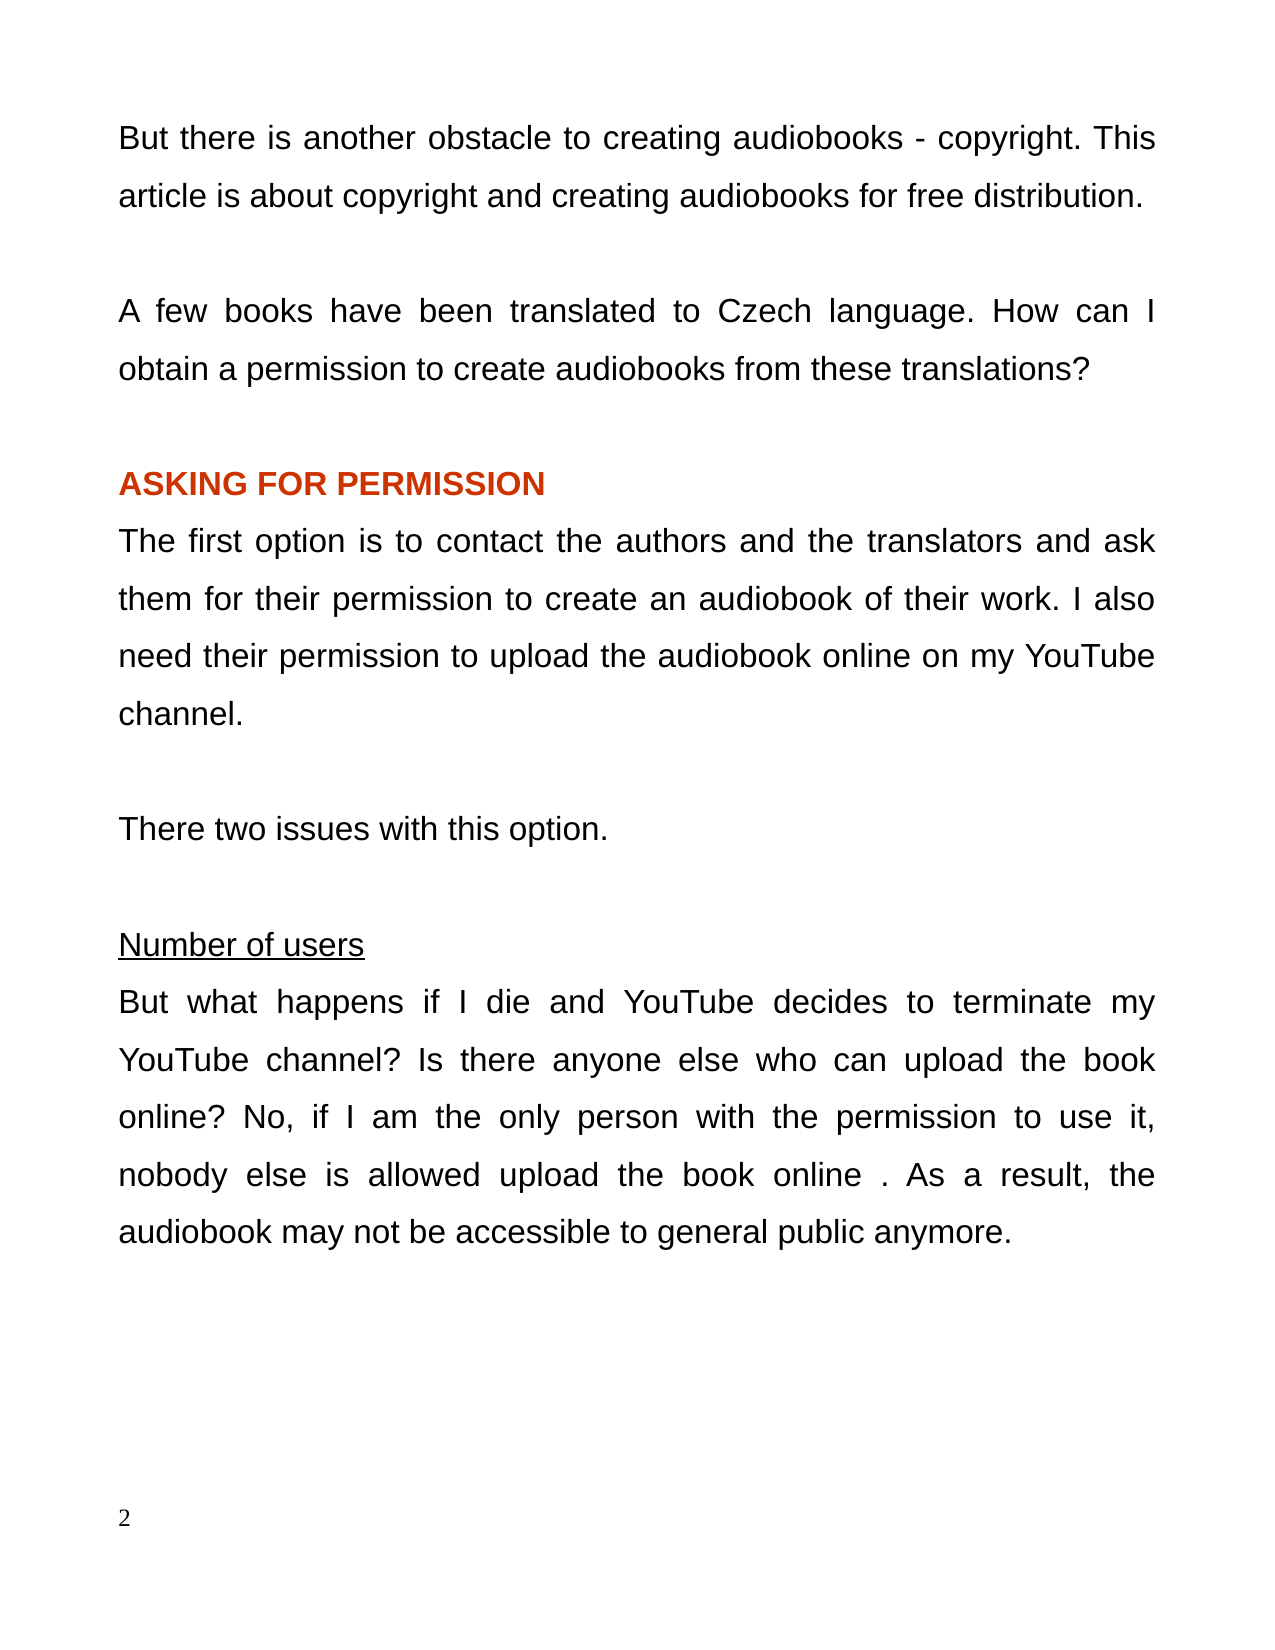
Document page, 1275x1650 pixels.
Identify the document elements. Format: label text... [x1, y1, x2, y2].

text Number of users [118, 924, 1157, 963]
text But there is another obstacle to creating audiobooks - copyright. This article is about copyright and creating audiobooks for free distribution. [118, 118, 1157, 214]
text ASKING FOR PERMISSION [118, 464, 1157, 502]
text The first option is to contact the authors and the translators and ask them for their permission to create an audiobook of their work. I also need their permission to upload the audiobook online on my YouTube channel. [118, 521, 1157, 733]
text But what happens if I die and YouTube decides to terminate my YouTube channel? Is there anyone else who can upload the book online? No, if I am the only person with the permission to use it, nobody else is allowed upload the book online . As a result, the audiobook may not be accessible to general public anymore. [118, 982, 1157, 1251]
text A few books have been translated to Czech language. How can I obtain a permission to create audiobooks from these translations? [118, 291, 1157, 387]
text There two issues with this option. [118, 809, 1157, 848]
